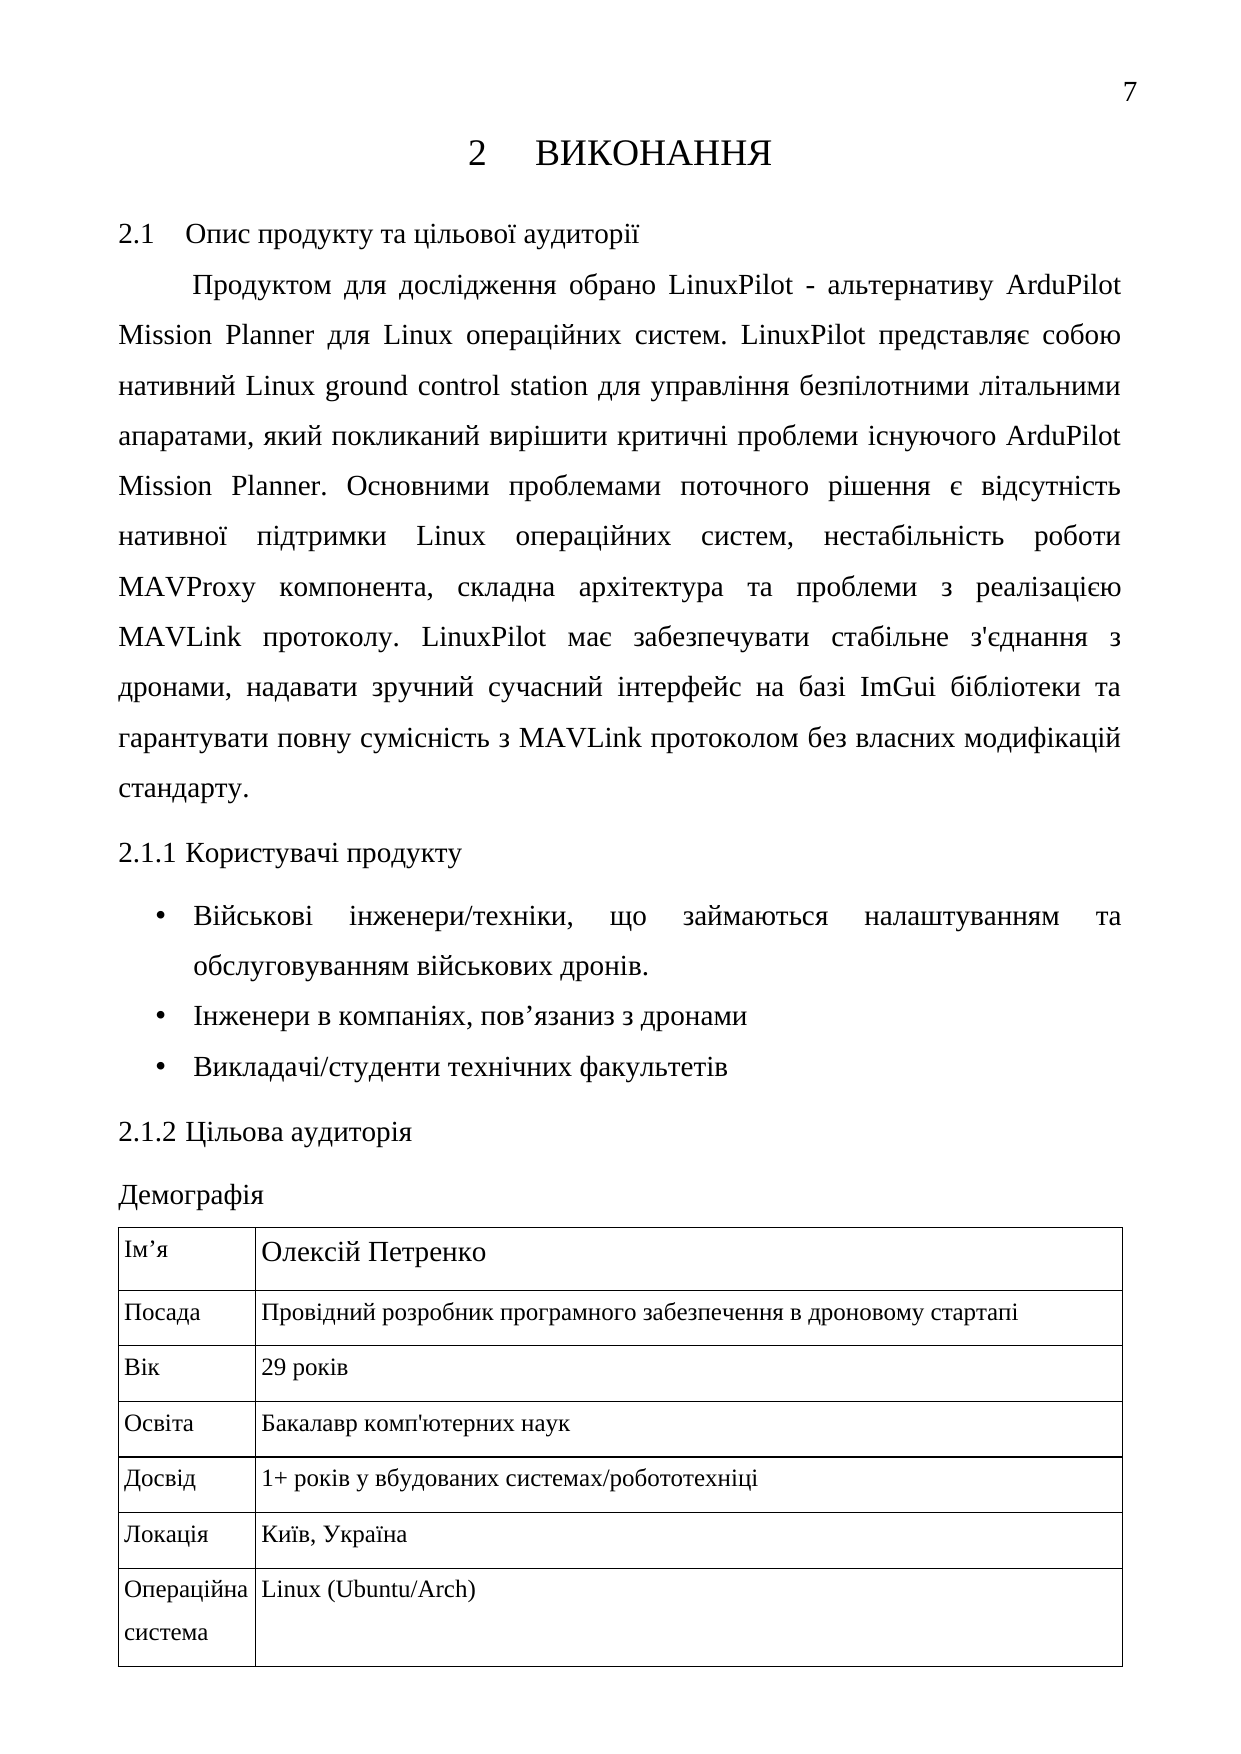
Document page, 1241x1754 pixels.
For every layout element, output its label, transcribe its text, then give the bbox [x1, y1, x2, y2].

table_cell Провідний розробник програмного забезпечення в дроновому стартапі [256, 1291, 1122, 1345]
table_cell Бакалавр комп'ютерних наук [256, 1402, 1122, 1456]
subtitle Опис продукту та цільової аудиторії [118, 217, 1122, 250]
table_header Олексій Петренко [256, 1228, 1122, 1290]
subtitle Виконання [118, 130, 1122, 173]
table_cell Вік [119, 1346, 255, 1401]
table_cell Локація [119, 1513, 255, 1567]
subtitle Цільова аудиторія [118, 1114, 1122, 1147]
table_cell Київ, Україна [256, 1513, 1122, 1567]
text Продуктом для дослідження обрано LinuxPilot - альтернативу ArduPilot Mission Planner для Linux операційних систем. LinuxPilot представляє собою нативний Linux ground control station для управління безпілотними літальними апаратами, який покликаний вирішити критичні проблеми існуючого ArduPilot Mission Planner. Основними проблемами поточного рішення є відсутність нативної підтримки Linux операційних систем, нестабільність роботи MAVProxy компонента, складна архітектура та проблеми з реалізацією MAVLink протоколу. LinuxPilot має забезпечувати стабільне з'єднання з дронами, надавати зручний сучасний інтерфейс на базі ImGui бібліотеки та гарантувати повну сумісність з MAVLink протоколом без власних модифікацій стандарту. [118, 267, 1122, 804]
list Інженери в компаніях, пов’язаниз з дронами [156, 998, 1122, 1032]
table_cell Посада [119, 1291, 255, 1345]
list Викладачі/студенти технічних факультетів [156, 1049, 1122, 1083]
subtitle Користувачі продукту [118, 835, 1122, 868]
text Демографія [118, 1177, 1122, 1210]
table_cell Linux (Ubuntu/Arch) [256, 1569, 1122, 1666]
table_cell Операційна система [119, 1569, 255, 1666]
table_header Ім’я [119, 1228, 255, 1290]
table_cell 1+ років у вбудованих системах/робототехніці [256, 1458, 1122, 1512]
list Військові інженери/техніки, що займаються налаштуванням та обслуговуванням військових дронів. [156, 898, 1122, 982]
table_cell Освіта [119, 1402, 255, 1456]
table_cell Досвід [119, 1458, 255, 1512]
table_cell 29 років [256, 1346, 1122, 1401]
